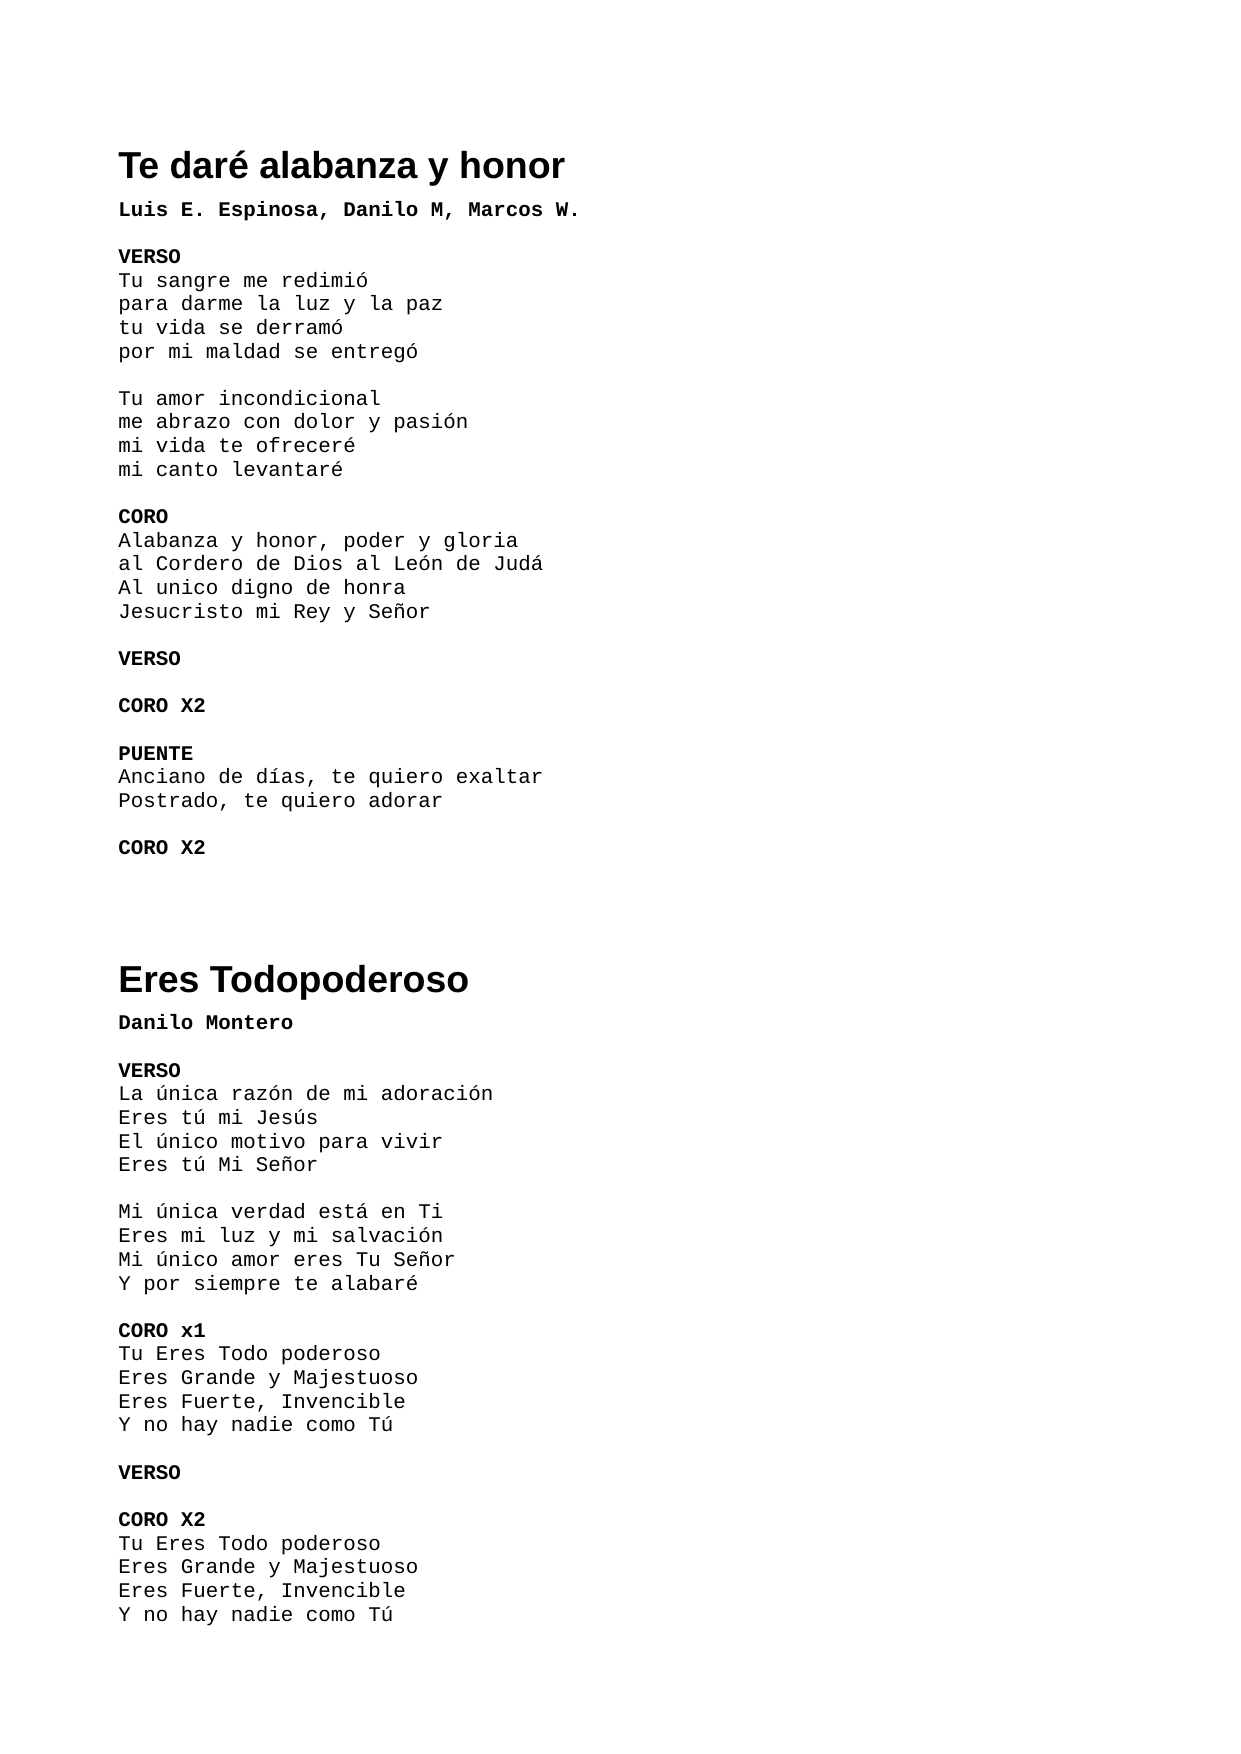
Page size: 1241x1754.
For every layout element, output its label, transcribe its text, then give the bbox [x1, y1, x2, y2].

text Eres Fuerte, Invencible [118, 1391, 1122, 1414]
text La única razón de mi adoración [118, 1083, 1122, 1107]
text Tu Eres Todo poderoso [118, 1343, 1122, 1367]
text Y por siempre te alabaré [118, 1272, 1122, 1296]
subtitle Eres Todopoderoso [118, 957, 1122, 1000]
text CORO X2 [118, 695, 1122, 719]
text Tu amor incondicional [118, 388, 1122, 412]
text Luis E. Espinosa, Danilo M, Marcos W. [118, 199, 1122, 222]
text Alabanza y honor, poder y gloria [118, 530, 1122, 553]
text por mi maldad se entregó [118, 341, 1122, 364]
text Postrado, te quiero adorar [118, 790, 1122, 813]
text PUENTE [118, 743, 1122, 766]
text Eres Fuerte, Invencible [118, 1580, 1122, 1603]
text Y no hay nadie como Tú [118, 1603, 1122, 1627]
text Eres Grande y Majestuoso [118, 1367, 1122, 1391]
text Y no hay nadie como Tú [118, 1414, 1122, 1438]
text tu vida se derramó [118, 317, 1122, 341]
text Al unico digno de honra [118, 577, 1122, 601]
text VERSO [118, 246, 1122, 270]
text para darme la luz y la paz [118, 293, 1122, 317]
text El único motivo para vivir [118, 1131, 1122, 1154]
text me abrazo con dolor y pasión [118, 412, 1122, 435]
subtitle Te daré alabanza y honor [118, 143, 1122, 186]
text mi vida te ofreceré [118, 435, 1122, 459]
text Jesucristo mi Rey y Señor [118, 601, 1122, 624]
text CORO X2 [118, 837, 1122, 861]
text VERSO [118, 648, 1122, 672]
text VERSO [118, 1462, 1122, 1485]
text al Cordero de Dios al León de Judá [118, 553, 1122, 577]
text mi canto levantaré [118, 459, 1122, 482]
text Anciano de días, te quiero exaltar [118, 766, 1122, 790]
text Eres tú mi Jesús [118, 1107, 1122, 1131]
text Eres Grande y Majestuoso [118, 1556, 1122, 1580]
text Danilo Montero [118, 1012, 1122, 1036]
text Mi única verdad está en Ti [118, 1202, 1122, 1225]
text VERSO [118, 1060, 1122, 1083]
text CORO x1 [118, 1320, 1122, 1343]
text Eres tú Mi Señor [118, 1154, 1122, 1178]
text Tu sangre me redimió [118, 270, 1122, 293]
text Eres mi luz y mi salvación [118, 1225, 1122, 1249]
text CORO [118, 506, 1122, 530]
text Mi único amor eres Tu Señor [118, 1249, 1122, 1272]
text Tu Eres Todo poderoso [118, 1533, 1122, 1556]
text CORO X2 [118, 1509, 1122, 1533]
